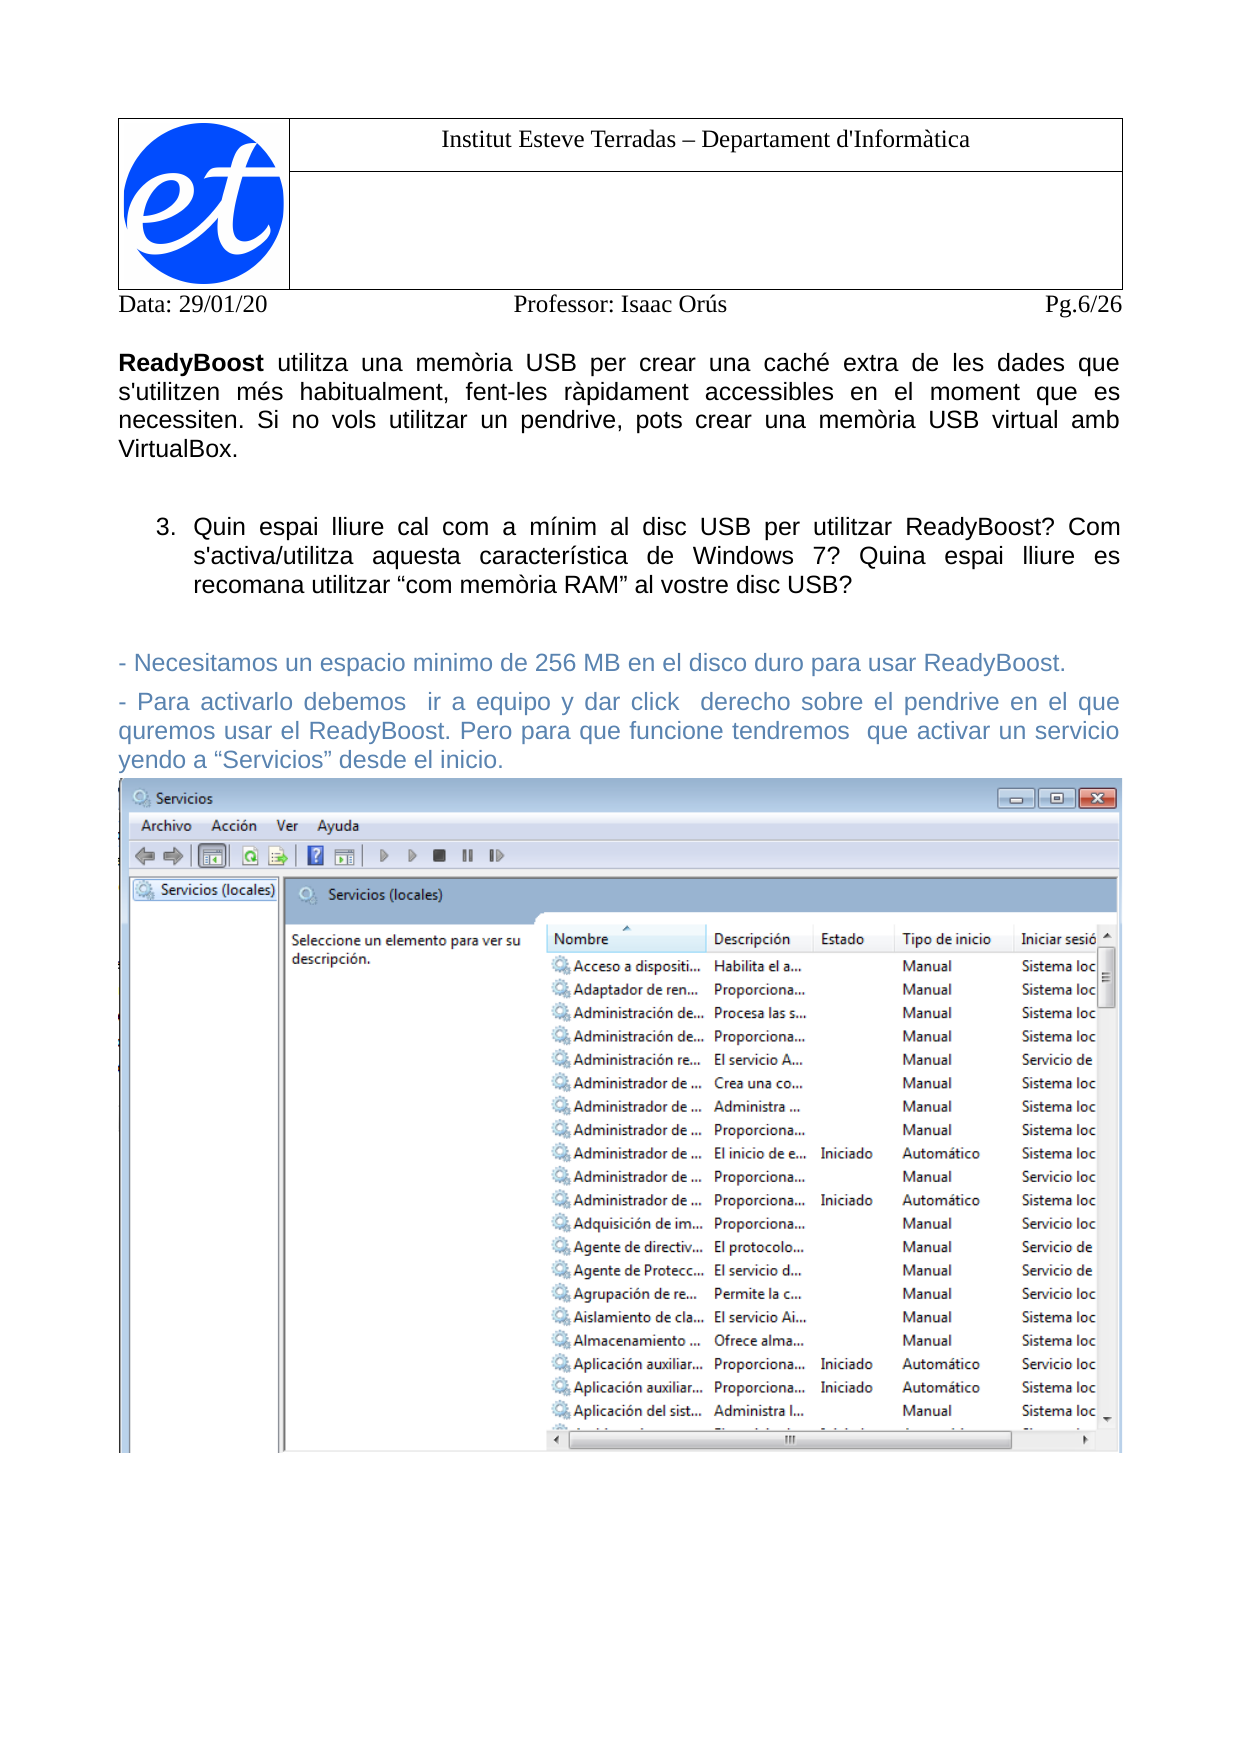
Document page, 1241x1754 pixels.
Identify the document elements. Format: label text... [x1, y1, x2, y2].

text - Necesitamos un espacio minimo de 256 MB en el disco duro para usar ReadyBoost. [118, 648, 1122, 677]
text - Para activarlo debemos ir a equipo y dar click derecho sobre el pendrive en el que quremos usar el ReadyBoost. Pero para que funcione tendremos que activar un servicio yendo a “Servicios” desde el inicio. [118, 687, 1122, 773]
text ReadyBoost utilitza una memòria USB per crear una caché extra de les dades que s'utilitzen més habitualment, fent-les ràpidament accessibles en el moment que es necessiten. Si no vols utilitzar un pendrive, pots crear una memòria USB virtual amb VirtualBox. [118, 348, 1122, 463]
list Quin espai lliure cal com a mínim al disc USB per utilitzar ReadyBoost? Com s'activa/utilitza aquesta característica de Windows 7? Quina espai lliure es recomana utilitzar “com memòria RAM” al vostre disc USB? [156, 512, 1122, 598]
picture [123, 123, 284, 284]
picture [118, 778, 1123, 1453]
